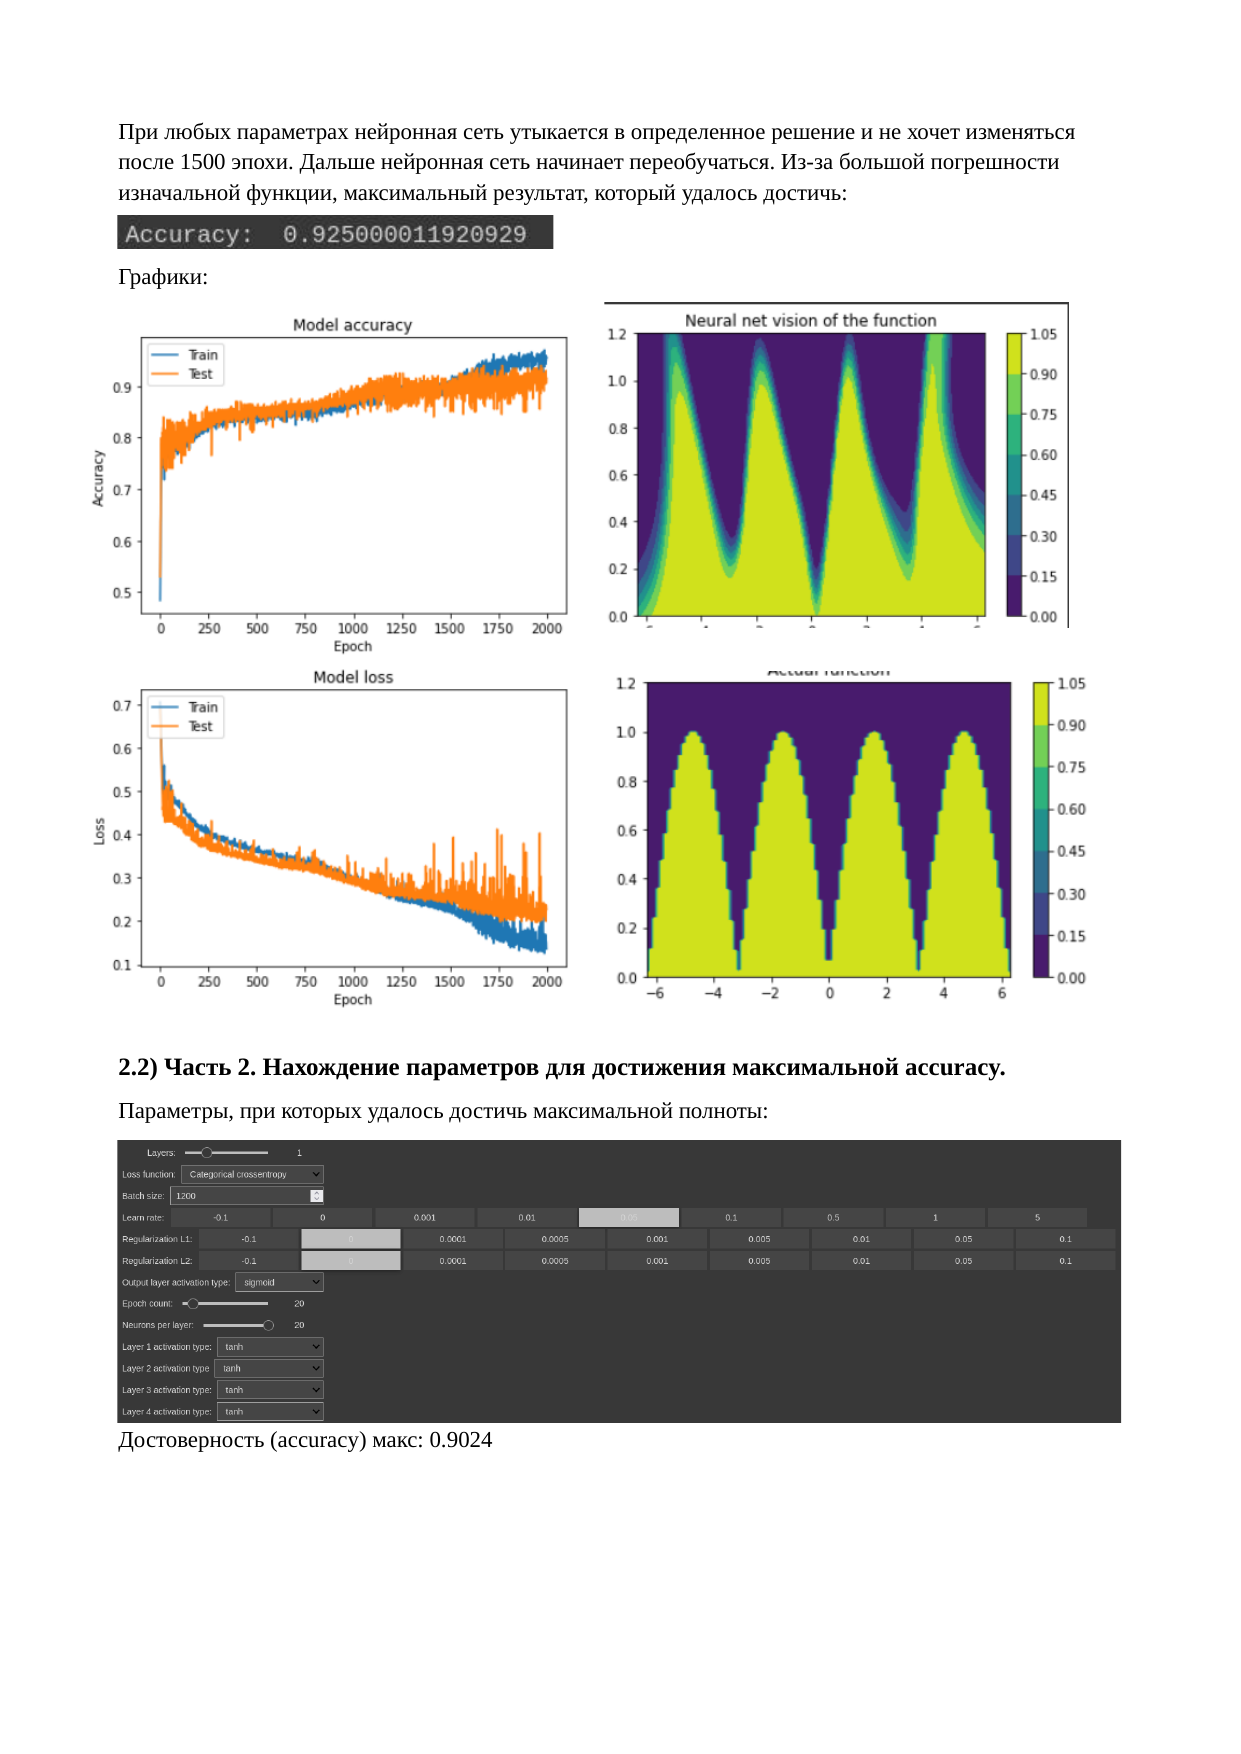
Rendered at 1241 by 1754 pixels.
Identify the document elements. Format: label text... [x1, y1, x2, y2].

picture [604, 302, 1069, 628]
picture [85, 315, 575, 1010]
picture [608, 671, 1092, 1008]
text При любых параметрах нейронная сеть утыкается в определенное решение и не хочет изменяться после 1500 эпохи. Дальше нейронная сеть начинает переобучаться. Из-за большой погрешности изначальной функции, максимальный результат, который удалось достичь: [118, 118, 1122, 205]
text Параметры, при которых удалось достичь максимальной полноты: [118, 1097, 1122, 1124]
picture [117, 1140, 1122, 1423]
text Достоверность (accuracy) макс: 0.9024 [118, 1423, 1122, 1452]
text 2.2) Часть 2. Нахождение параметров для достижения максимальной accuracy. [118, 1052, 1122, 1081]
text Графики: [118, 263, 1122, 289]
picture [117, 215, 554, 249]
